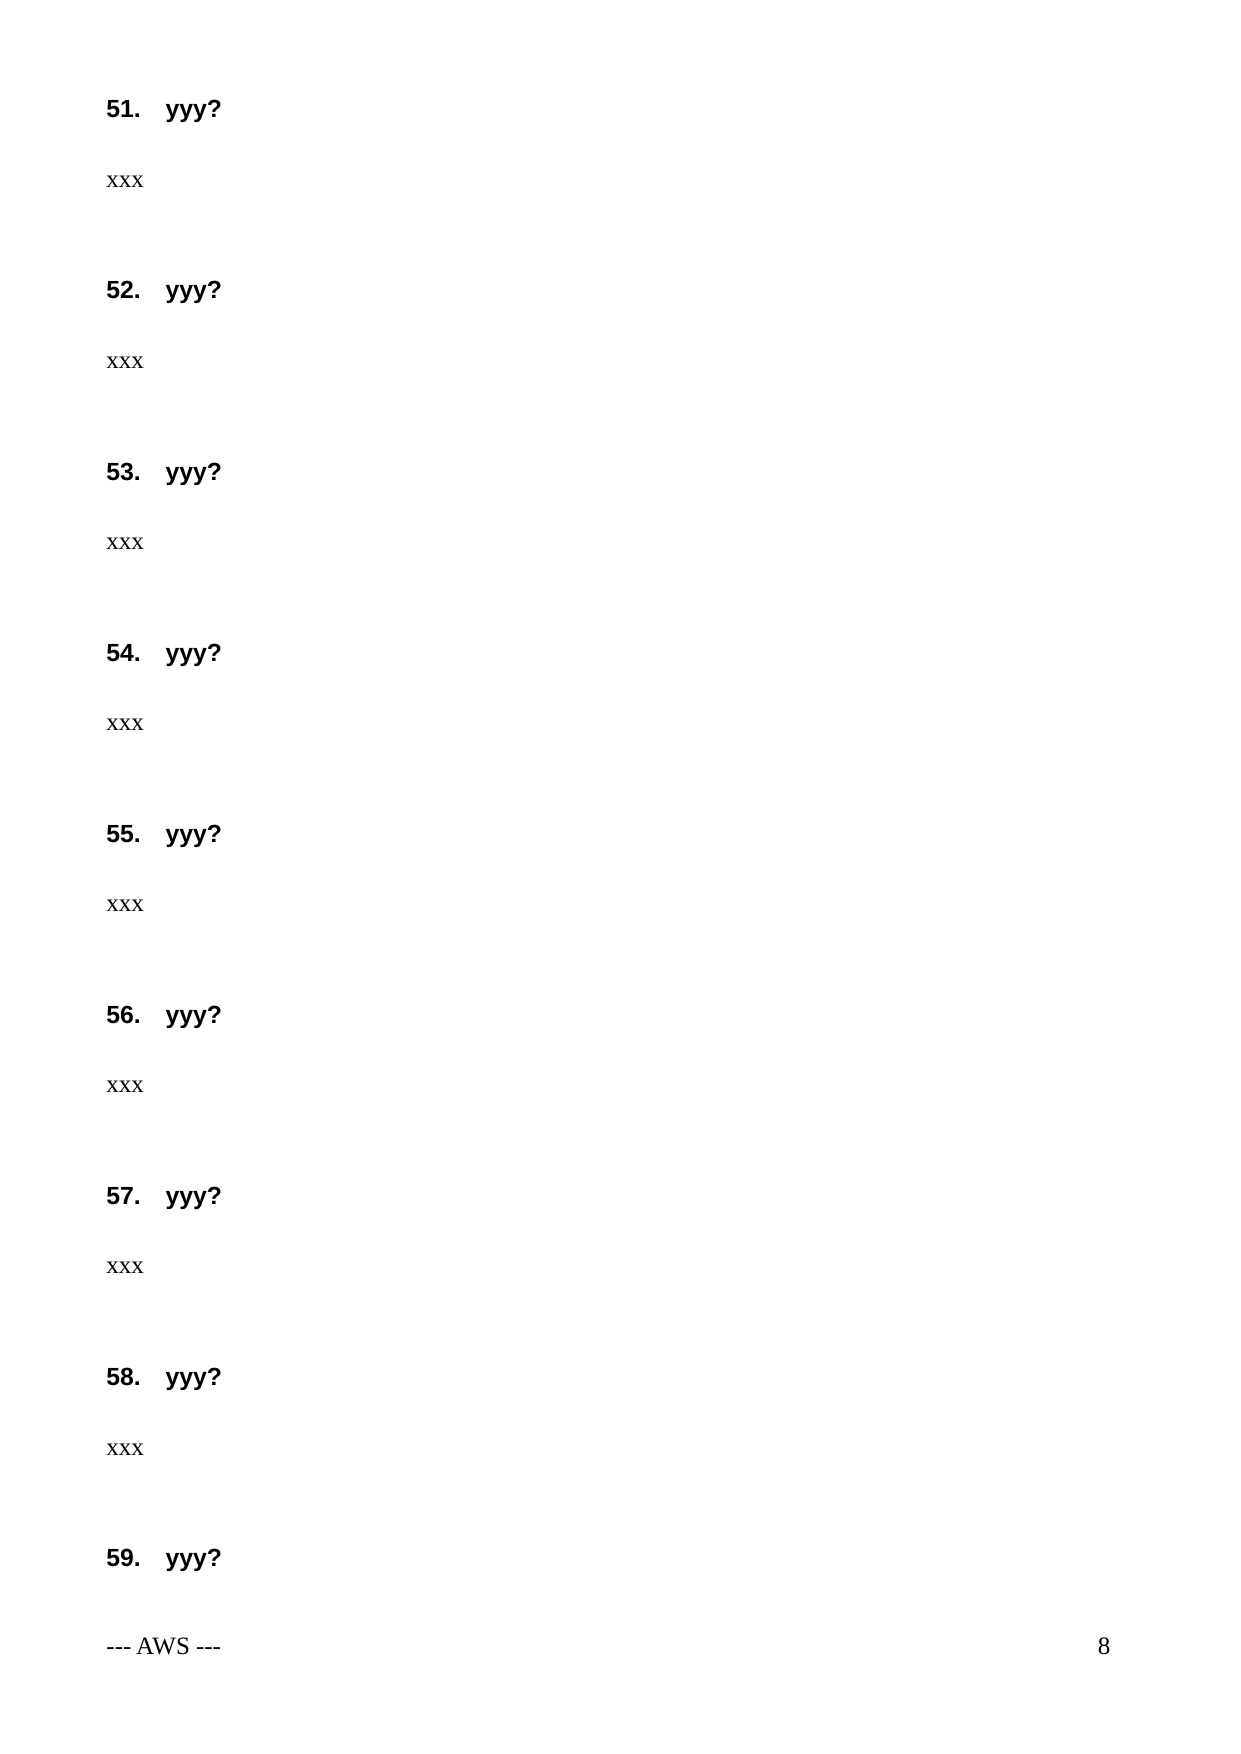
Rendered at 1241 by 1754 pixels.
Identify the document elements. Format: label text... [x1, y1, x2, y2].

text xxx [106, 1251, 1134, 1279]
subtitle yyy? [106, 276, 1134, 304]
subtitle yyy? [106, 1181, 1134, 1209]
text xxx [106, 1069, 1134, 1098]
text xxx [106, 1432, 1134, 1460]
text xxx [106, 888, 1134, 917]
subtitle yyy? [106, 457, 1134, 485]
text xxx [106, 526, 1134, 555]
subtitle yyy? [106, 94, 1134, 123]
subtitle yyy? [106, 1543, 1134, 1571]
subtitle yyy? [106, 819, 1134, 847]
subtitle yyy? [106, 638, 1134, 666]
text xxx [106, 345, 1134, 374]
text xxx [106, 164, 1134, 193]
subtitle yyy? [106, 1000, 1134, 1028]
subtitle yyy? [106, 1362, 1134, 1390]
text xxx [106, 707, 1134, 736]
